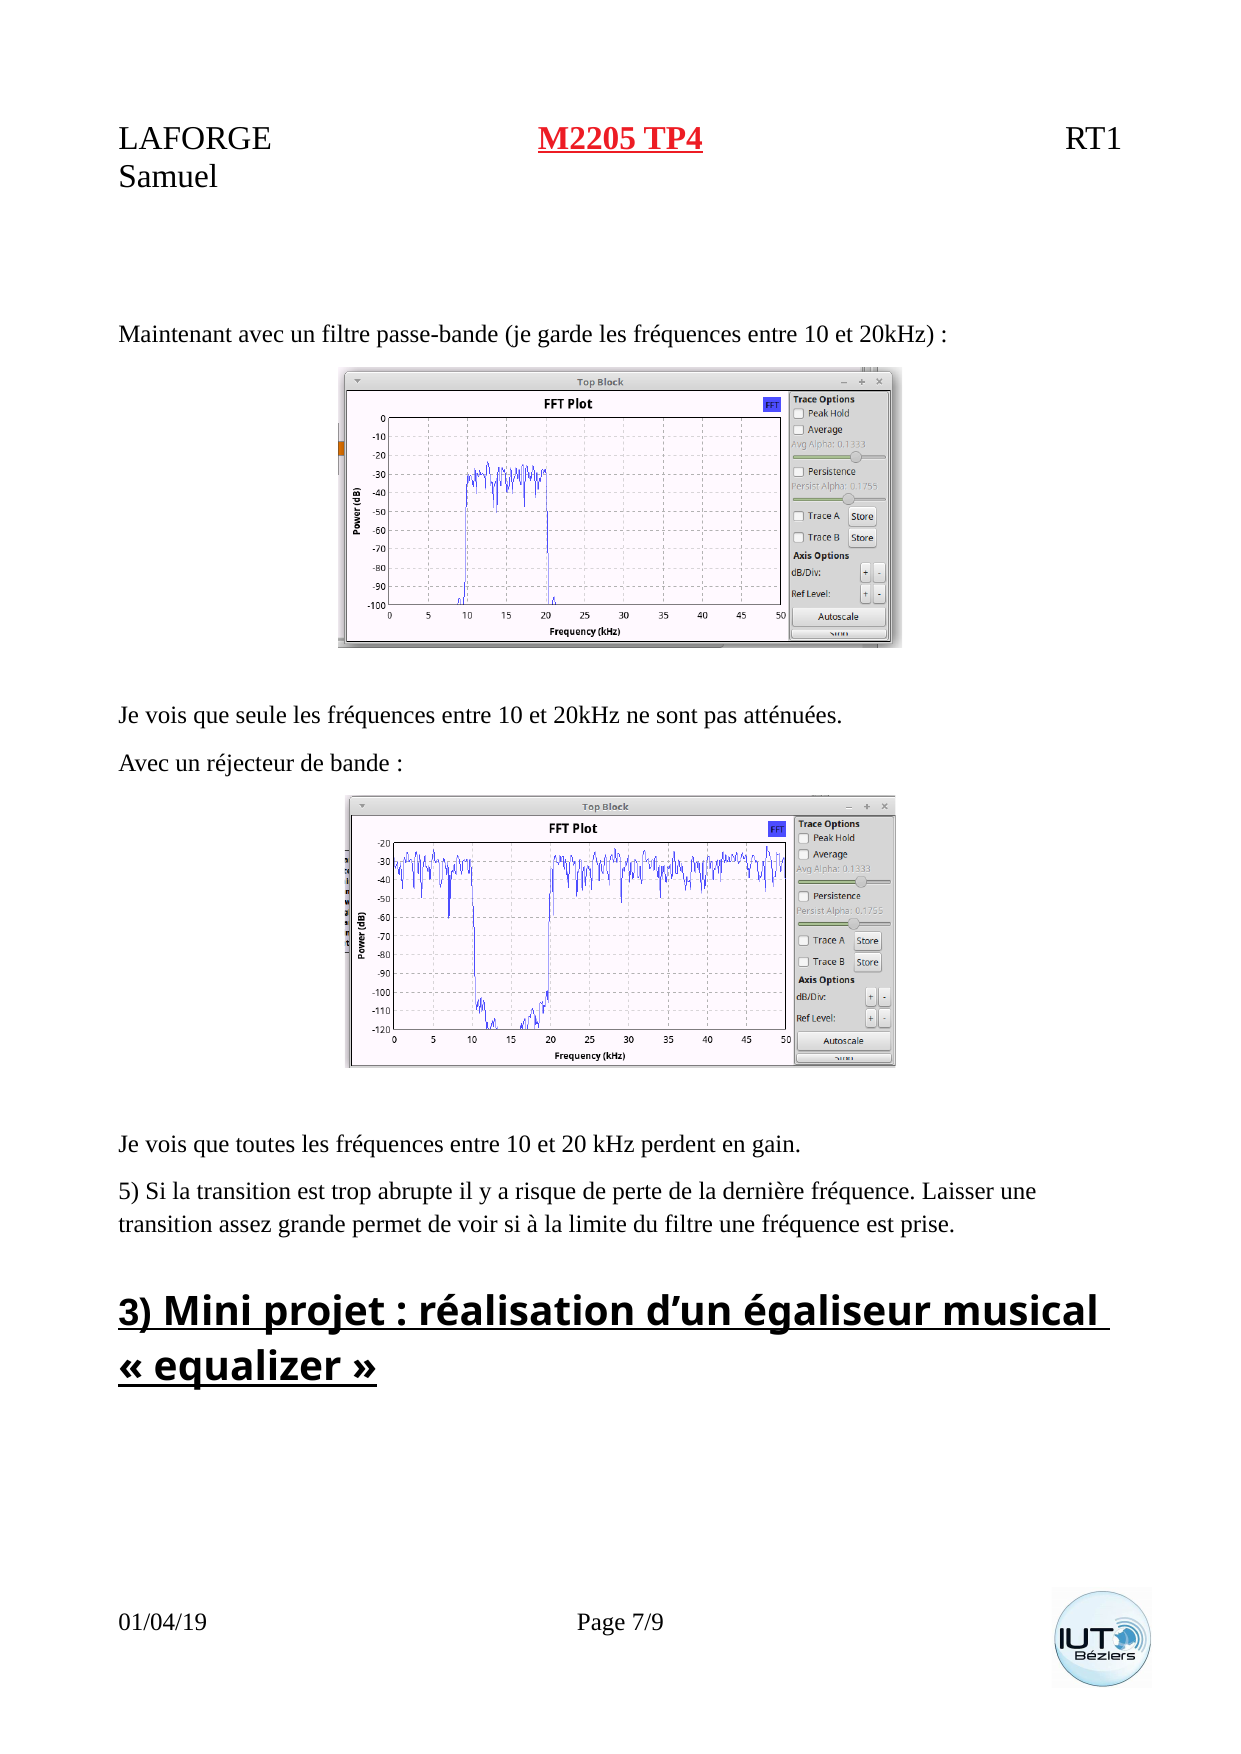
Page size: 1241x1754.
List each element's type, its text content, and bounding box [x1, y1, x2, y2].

picture [1051, 1587, 1153, 1688]
picture [338, 367, 903, 648]
text 5) Si la transition est trop abrupte il y a risque de perte de la dernière fréquence. Laisser une transition assez grande permet de voir si à la limite du filtre une fréquence est prise. [118, 1176, 1122, 1238]
picture [344, 795, 896, 1068]
text Je vois que toutes les fréquences entre 10 et 20 kHz perdent en gain. [118, 1129, 1122, 1157]
subtitle 3) Mini projet : réalisation d’un égaliseur musical « equalizer » [118, 1282, 1122, 1393]
text Avec un réjecteur de bande : [118, 748, 1122, 777]
text Maintenant avec un filtre passe-bande (je garde les fréquences entre 10 et 20kHz) : [118, 319, 1122, 348]
text Je vois que seule les fréquences entre 10 et 20kHz ne sont pas atténuées. [118, 700, 1122, 729]
